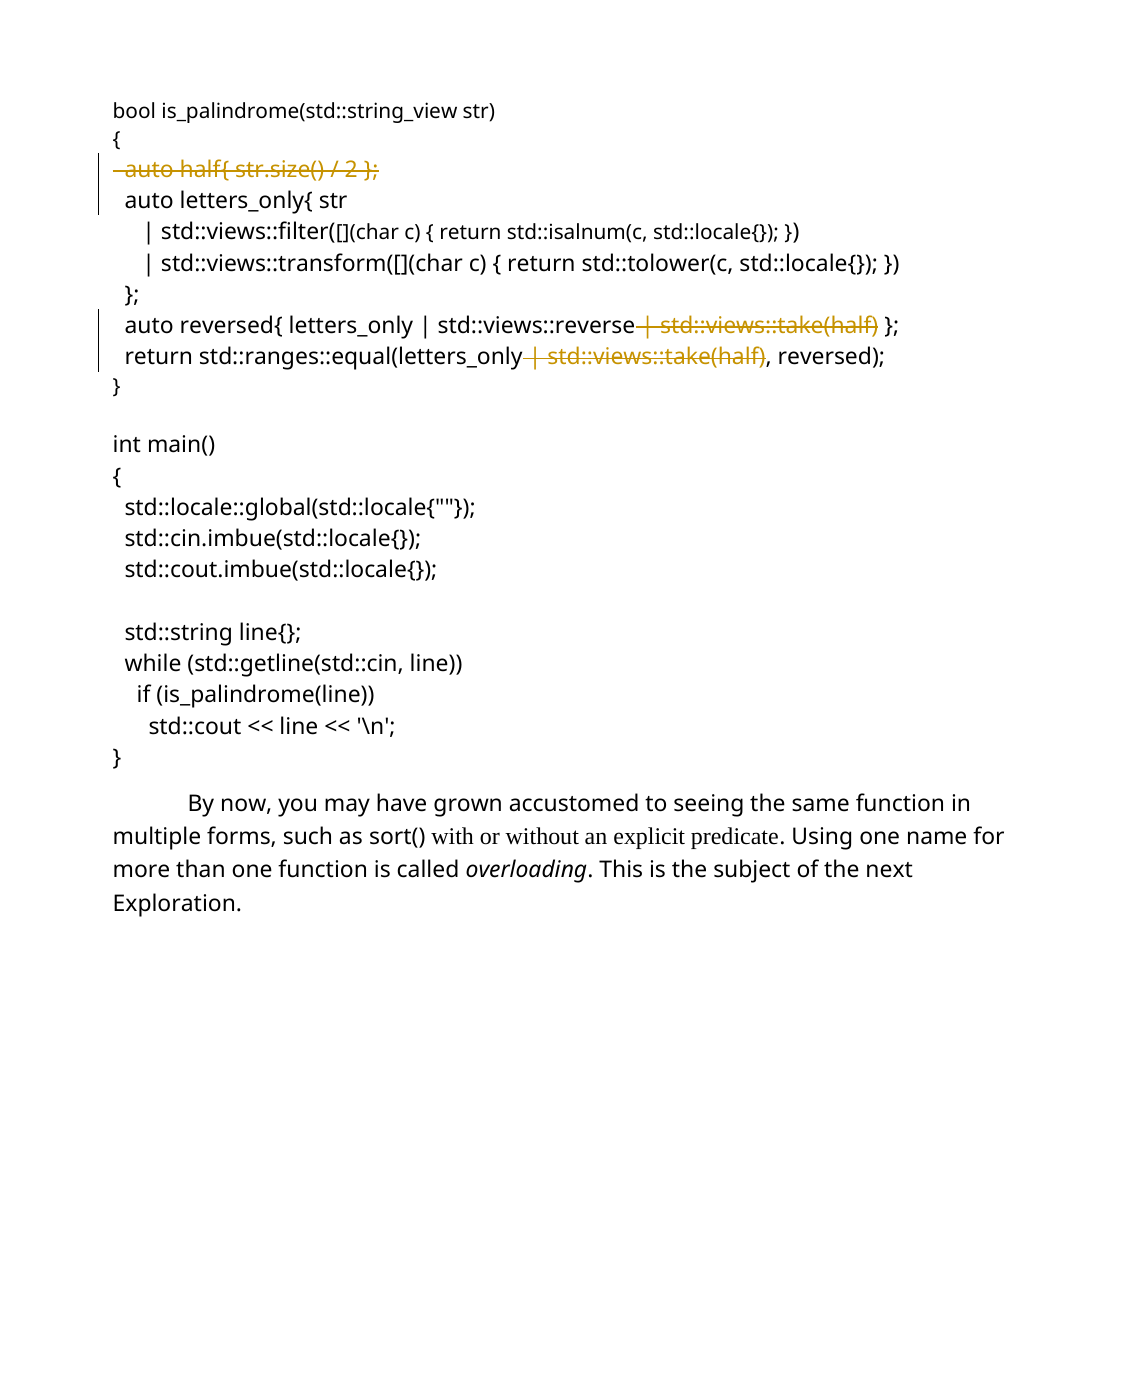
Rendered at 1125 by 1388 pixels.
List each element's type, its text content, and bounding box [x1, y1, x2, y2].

text std::cout << line << '\n'; [112, 710, 1012, 741]
text std::cin.imbue(std::locale{}); [112, 522, 1012, 553]
text } [112, 741, 1012, 772]
text bool is_palindrome(std::string_view str) [112, 96, 1012, 124]
text | std::views::transform([](char c) { return std::tolower(c, std::locale{}); }) [112, 247, 1012, 278]
text if (is_palindrome(line)) [112, 678, 1012, 710]
text std::cout.imbue(std::locale{}); [112, 553, 1012, 585]
text } [112, 372, 1012, 400]
text | std::views::filter([](char c) { return std::isalnum(c, std::locale{}); }) [112, 215, 1012, 247]
text By now, you may have grown accustomed to seeing the same function in multiple forms, such as sort() with or without an explicit predicate. Using one name for more than one function is called overloading. This is the subject of the next Exploration. [112, 785, 1012, 918]
text { [112, 460, 1012, 491]
text int main() [112, 428, 1012, 460]
text return std::ranges::equal(letters_only, reversed); [112, 340, 1012, 372]
text auto reversed{ letters_only | std::views::reverse }; [112, 309, 1012, 340]
text }; [112, 278, 1012, 309]
text std::string line{}; [112, 616, 1012, 647]
text std::locale::global(std::locale{""}); [112, 491, 1012, 522]
text auto letters_only{ str [112, 153, 1012, 215]
text while (std::getline(std::cin, line)) [112, 647, 1012, 678]
text { [112, 124, 1012, 153]
